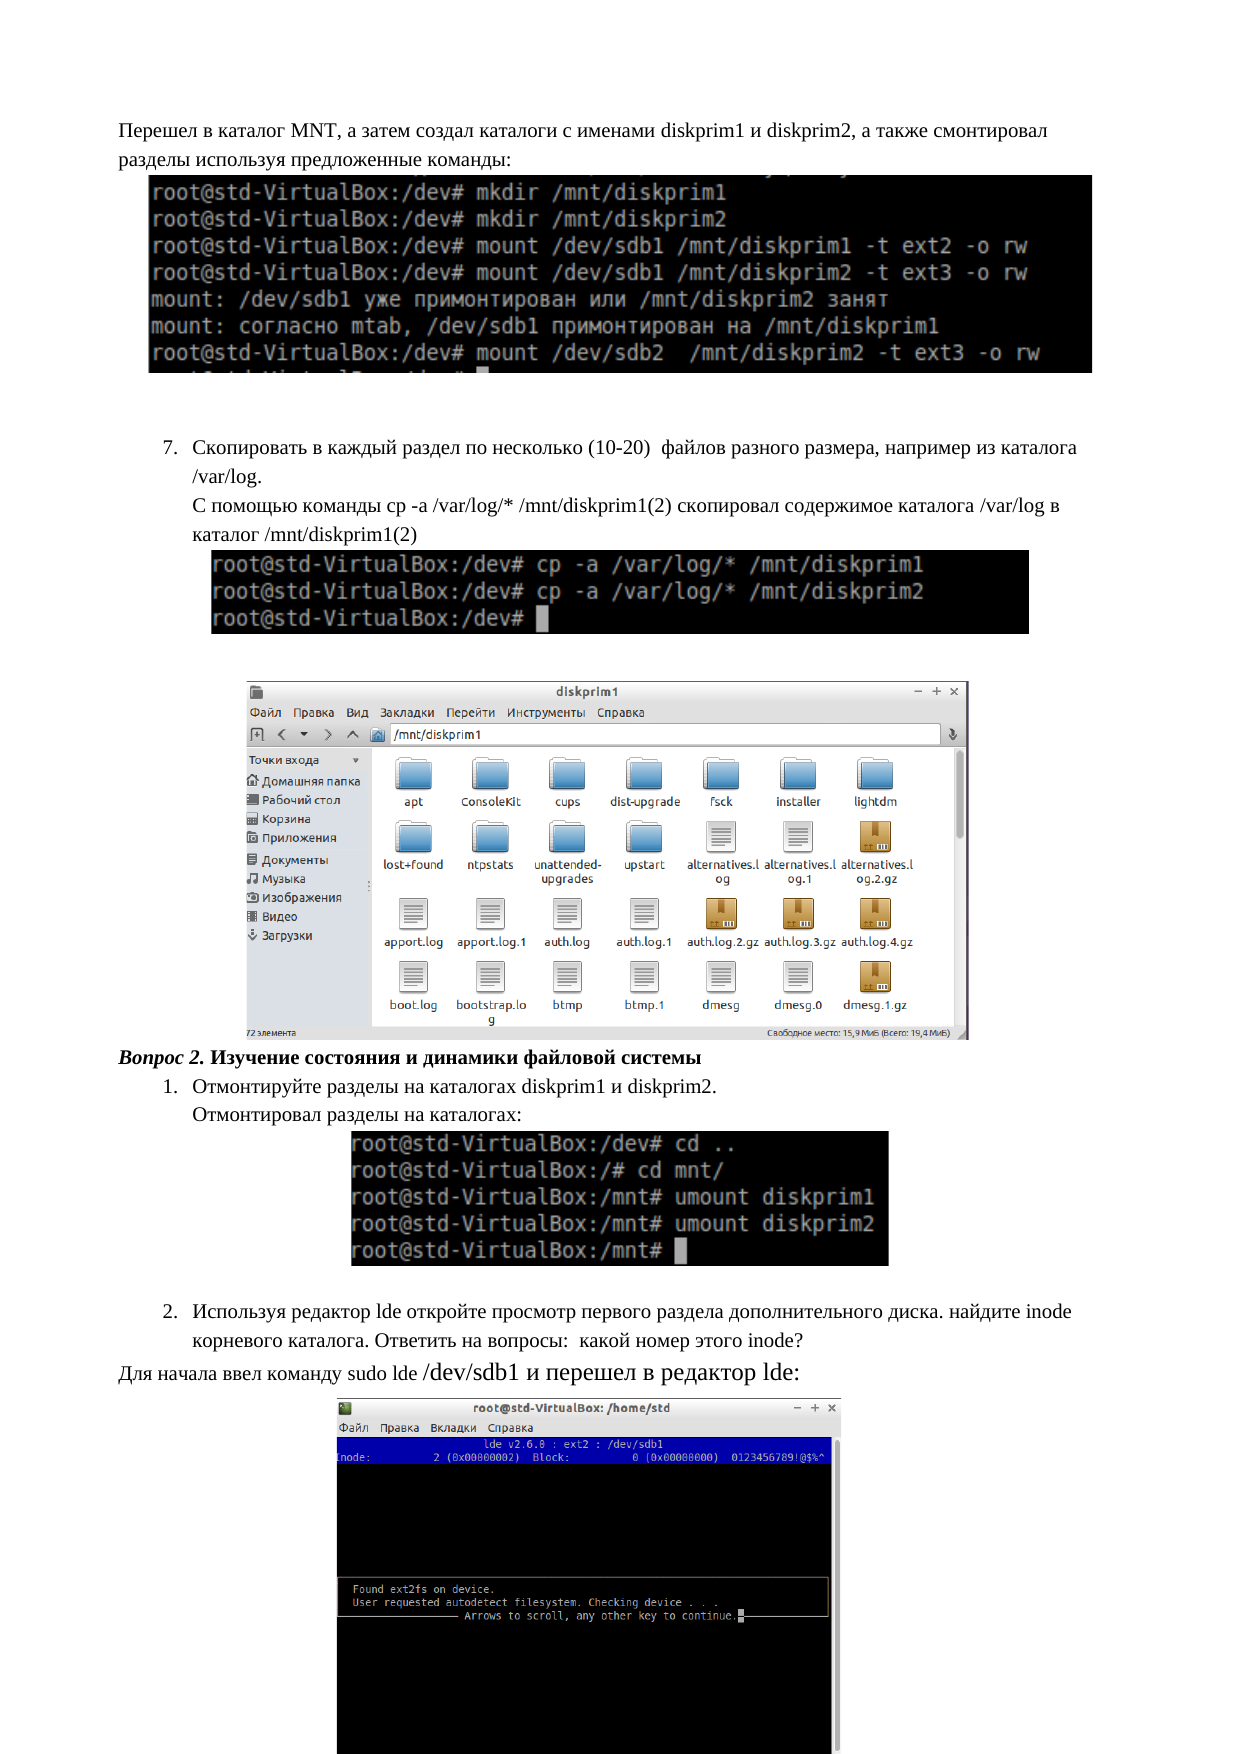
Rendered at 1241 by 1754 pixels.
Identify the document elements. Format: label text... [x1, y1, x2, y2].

picture [246, 681, 969, 1040]
text Перешел в каталог MNT, а затем создал каталоги с именами diskprim1 и diskprim2, а также смонтировал разделы используя предложенные команды: [118, 118, 1122, 171]
list Отмонтировал разделы на каталогах: [162, 1102, 1122, 1126]
picture [351, 1131, 889, 1266]
text Вопрос 2. Изучение состояния и динамики файловой системы [118, 667, 1122, 1069]
list Скопировать в каждый раздел по несколько (10-20) файлов разного размера, например из каталога /var/log. [162, 435, 1122, 488]
picture [148, 175, 1093, 373]
text Для начала ввел команду sudo lde /dev/sdb1 и перешел в редактор lde: [118, 1357, 1122, 1386]
picture [336, 1398, 842, 1754]
list Отмонтируйте разделы на каталогах diskprim1 и diskprim2. [162, 1073, 1122, 1098]
picture [211, 550, 1029, 634]
list Используя редактор lde откройте просмотр первого раздела дополнительного диска. найдите inode корневого каталога. Ответить на вопросы: какой номер этого inode? [162, 1299, 1122, 1352]
list С помощью команды cp -a /var/log/* /mnt/diskprim1(2) скопировал содержимое каталога /var/log в каталог /mnt/diskprim1(2) [162, 493, 1122, 546]
